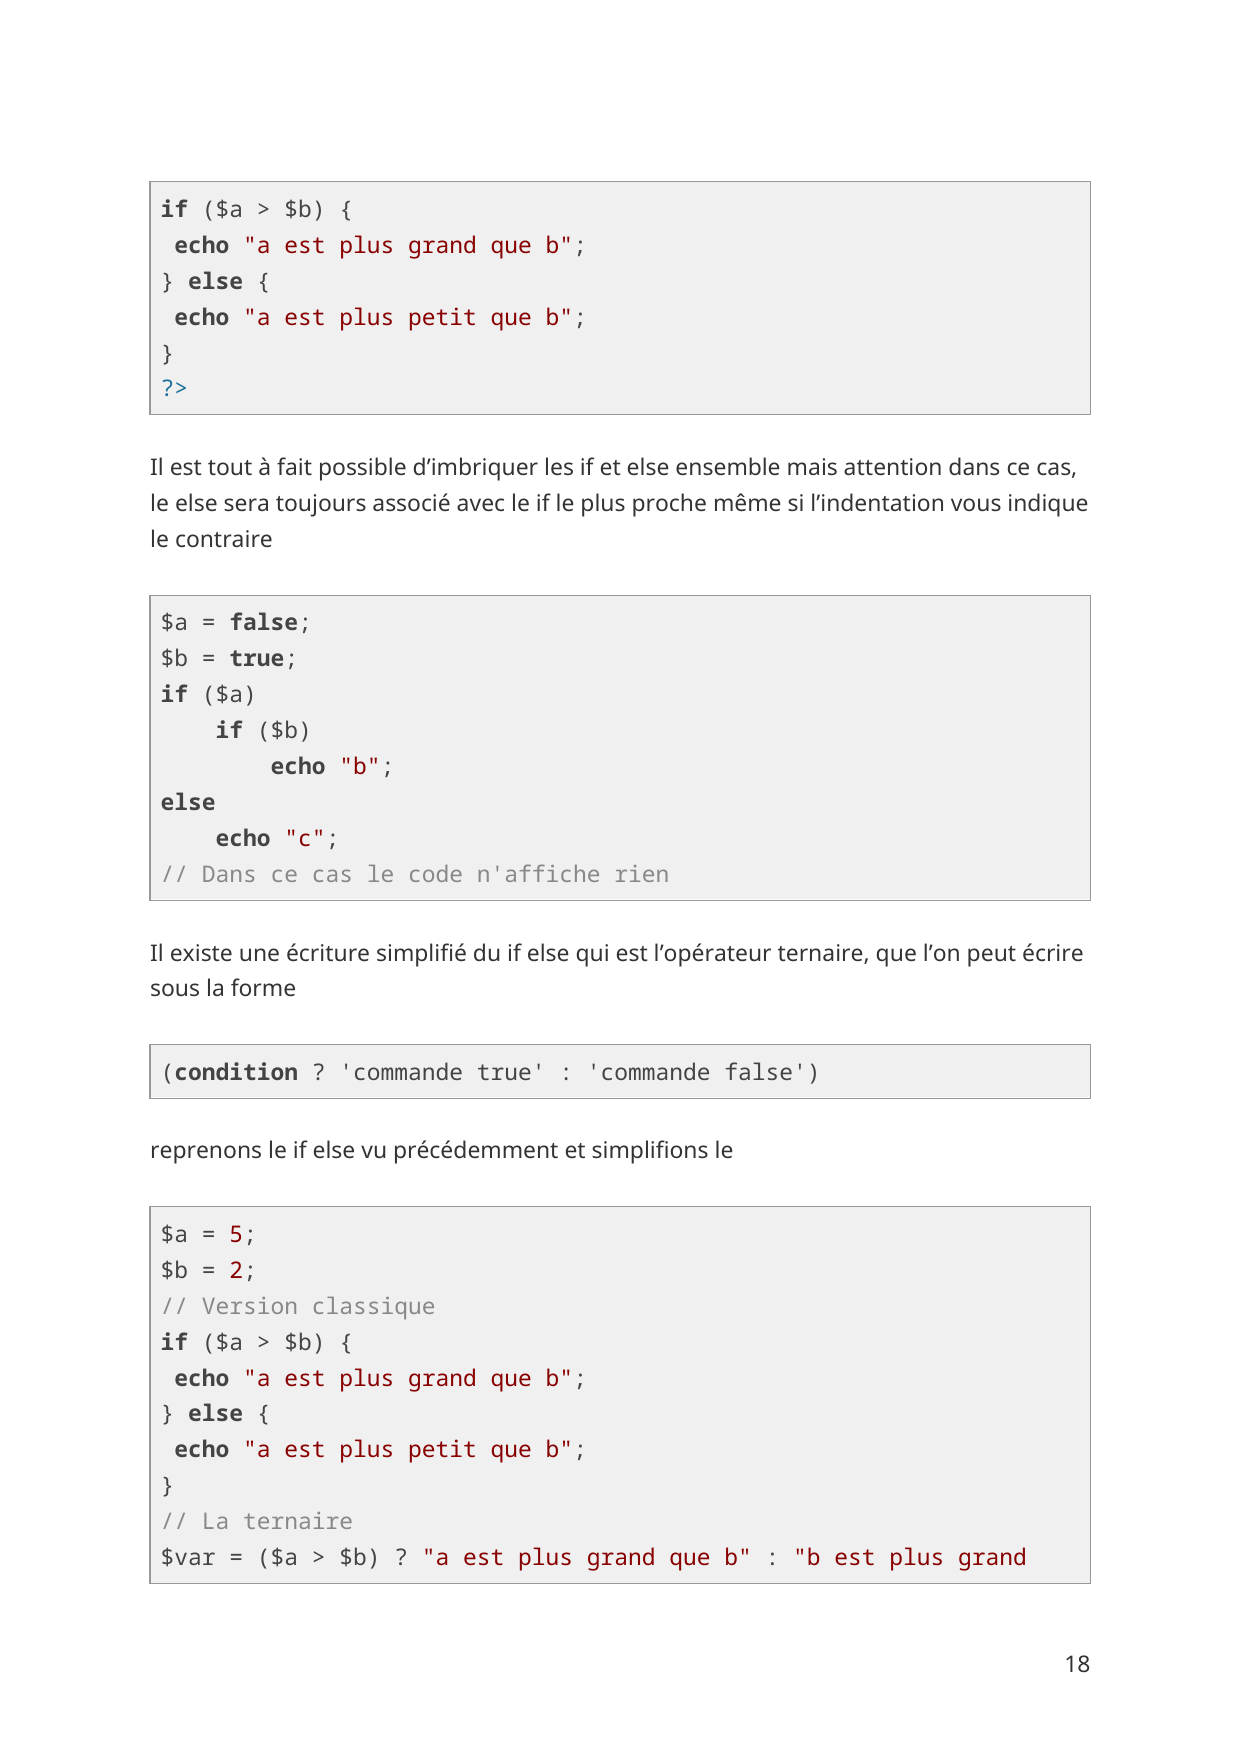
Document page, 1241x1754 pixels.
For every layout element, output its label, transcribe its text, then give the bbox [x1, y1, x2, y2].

text Il existe une écriture simplifié du if else qui est l’opérateur ternaire, que l’on peut écrire sous la forme [150, 936, 1090, 1004]
table_header $a = false; $b = true; if ($a) if ($b) echo "b"; else echo "c"; // Dans ce cas le code n'affiche rien [151, 596, 1090, 899]
table_header $a = 5; $b = 2; // Version classique if ($a > $b) { echo "a est plus grand que b"; } else { echo "a est plus petit que b"; } // La ternaire $var = ($a > $b) ? "a est plus grand que b" : "b est plus grand [151, 1207, 1090, 1583]
text Il est tout à fait possible d’imbriquer les if et else ensemble mais attention dans ce cas, le else sera toujours associé avec le if le plus proche même si l’indentation vous indique le contraire [150, 451, 1090, 554]
table_header if ($a > $b) { echo "a est plus grand que b"; } else { echo "a est plus petit que b"; } ?> [151, 182, 1090, 414]
text reprenons le if else vu précédemment et simplifions le [150, 1134, 1090, 1166]
table_header (condition ? 'commande true' : 'commande false') [151, 1045, 1090, 1097]
